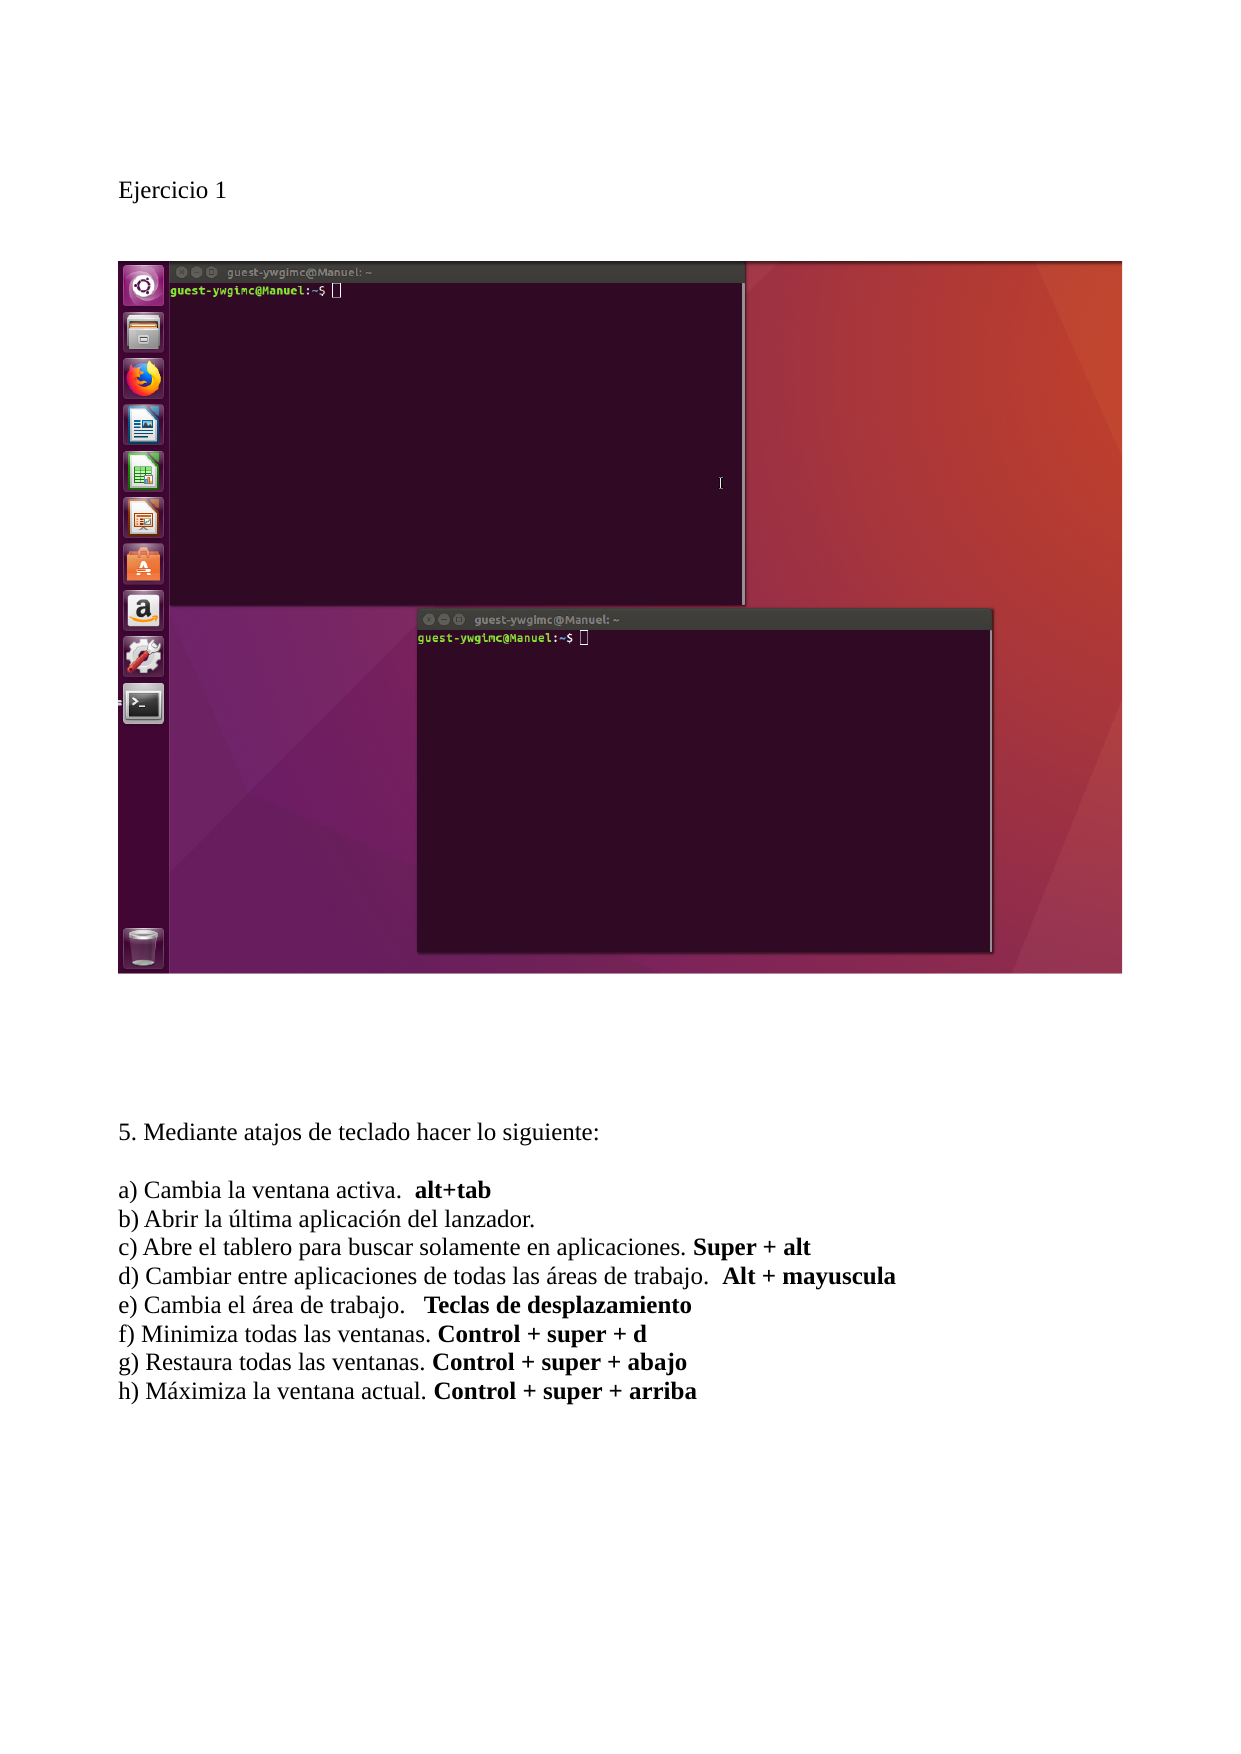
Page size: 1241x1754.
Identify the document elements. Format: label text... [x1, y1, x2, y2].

text f) Minimiza todas las ventanas. Control + super + d [118, 1319, 1122, 1347]
text h) Máximiza la ventana actual. Control + super + arriba [118, 1376, 1122, 1405]
text b) Abrir la última aplicación del lanzador. [118, 1204, 1122, 1232]
text Ejercicio 1 [118, 176, 1122, 204]
text a) Cambia la ventana activa. alt+tab [118, 1175, 1122, 1204]
picture [118, 261, 1123, 974]
text 5. Mediante atajos de teclado hacer lo siguiente: [118, 1117, 1122, 1146]
text e) Cambia el área de trabajo. Teclas de desplazamiento [118, 1290, 1122, 1319]
text c) Abre el tablero para buscar solamente en aplicaciones. Super + alt [118, 1232, 1122, 1261]
text d) Cambiar entre aplicaciones de todas las áreas de trabajo. Alt + mayuscula [118, 1261, 1122, 1290]
text g) Restaura todas las ventanas. Control + super + abajo [118, 1347, 1122, 1376]
